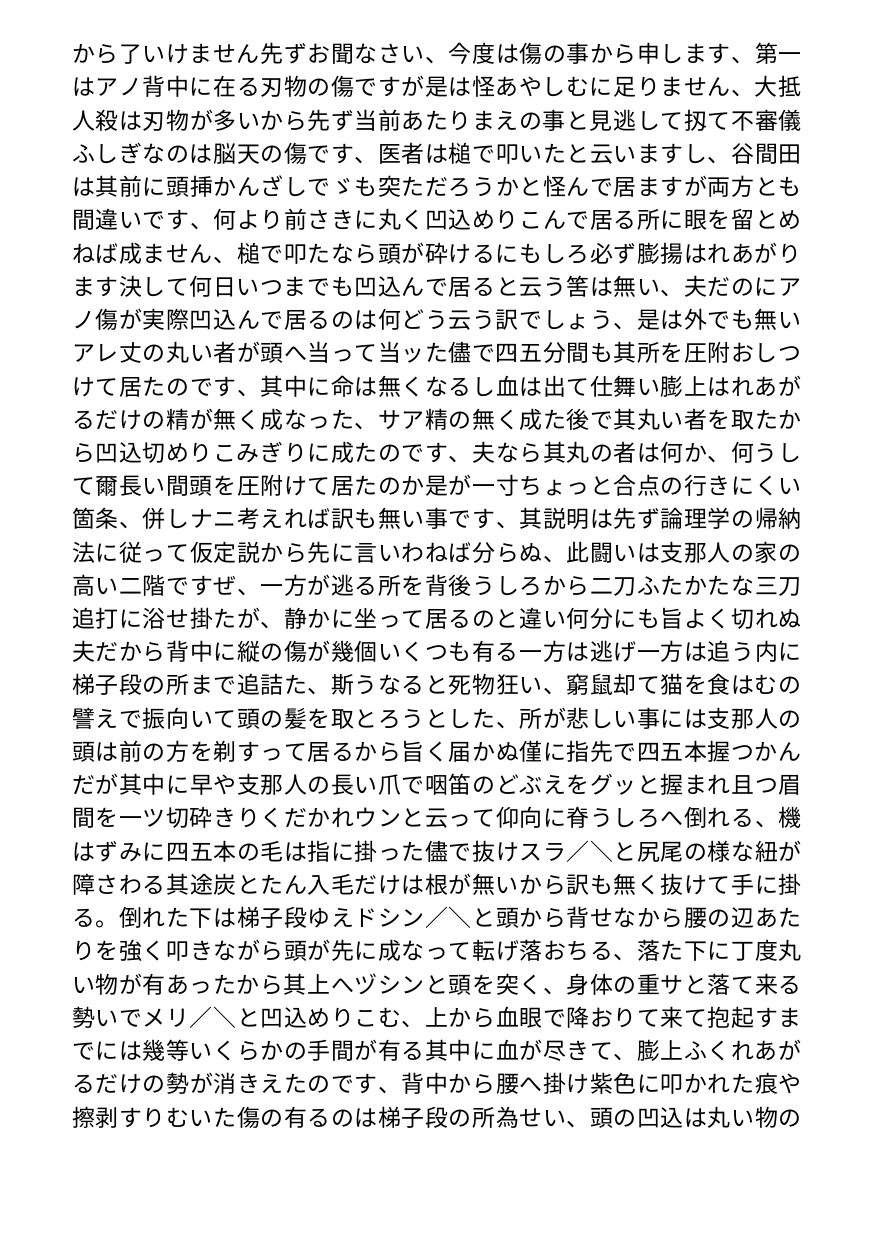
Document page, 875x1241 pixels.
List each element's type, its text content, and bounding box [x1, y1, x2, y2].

text から了いけません先ずお聞なさい、今度は傷の事から申します、第一はアノ背中に在る刃物の傷ですが是は怪あやしむに足りません、大抵人殺は刃物が多いから先ず当前あたりまえの事と見逃して扨て不審儀ふしぎなのは脳天の傷です、医者は槌で叩いたと云いますし、谷間田は其前に頭挿かんざしでゞも突ただろうかと怪んで居ますが両方とも間違いです、何より前さきに丸く凹込めりこんで居る所に眼を留とめねば成ません、槌で叩たなら頭が砕けるにもしろ必ず膨揚はれあがります決して何日いつまでも凹込んで居ると云う筈は無い、夫だのにアノ傷が実際凹込んで居るのは何どう云う訳でしょう、是は外でも無いアレ丈の丸い者が頭へ当って当ッた儘で四五分間も其所を圧附おしつけて居たのです、其中に命は無くなるし血は出て仕舞い膨上はれあがるだけの精が無く成なった、サア精の無く成た後で其丸い者を取たから凹込切めりこみぎりに成たのです、夫なら其丸の者は何か、何うして爾長い間頭を圧附けて居たのか是が一寸ちょっと合点の行きにくい箇条、併しナニ考えれば訳も無い事です、其説明は先ず論理学の帰納法に従って仮定説から先に言いわねば分らぬ、此闘いは支那人の家の高い二階ですぜ、一方が逃る所を背後うしろから二刀ふたかたな三刀追打に浴せ掛たが、静かに坐って居るのと違い何分にも旨よく切れぬ夫だから背中に縦の傷が幾個いくつも有る一方は逃げ一方は追う内に梯子段の所まで追詰た、斯うなると死物狂い、窮鼠却て猫を食はむの譬えで振向いて頭の髪を取とろうとした、所が悲しい事には支那人の頭は前の方を剃すって居るから旨く届かぬ僅に指先で四五本握つかんだが其中に早や支那人の長い爪で咽笛のどぶえをグッと握まれ且つ眉間を一ツ切砕きりくだかれウンと云って仰向に脊うしろへ倒れる、機はずみに四五本の毛は指に掛った儘で抜けスラ／＼と尻尾の様な紐が障さわる其途炭とたん入毛だけは根が無いから訳も無く抜けて手に掛る。倒れた下は梯子段ゆえドシン／＼と頭から背せなから腰の辺あたりを強く叩きながら頭が先に成なって転げ落おちる、落た下に丁度丸い物が有あったから其上へヅシンと頭を突く、身体の重サと落て来る勢いでメリ／＼と凹込めりこむ、上から血眼で降おりて来て抱起すまでには幾等いくらかの手間が有る其中に血が尽きて、膨上ふくれあがるだけの勢が消きえたのです、背中から腰へ掛け紫色に叩かれた痕や擦剥すりむいた傷の有るのは梯子段の所為せい、頭の凹込は丸い物の [72, 36, 802, 1133]
